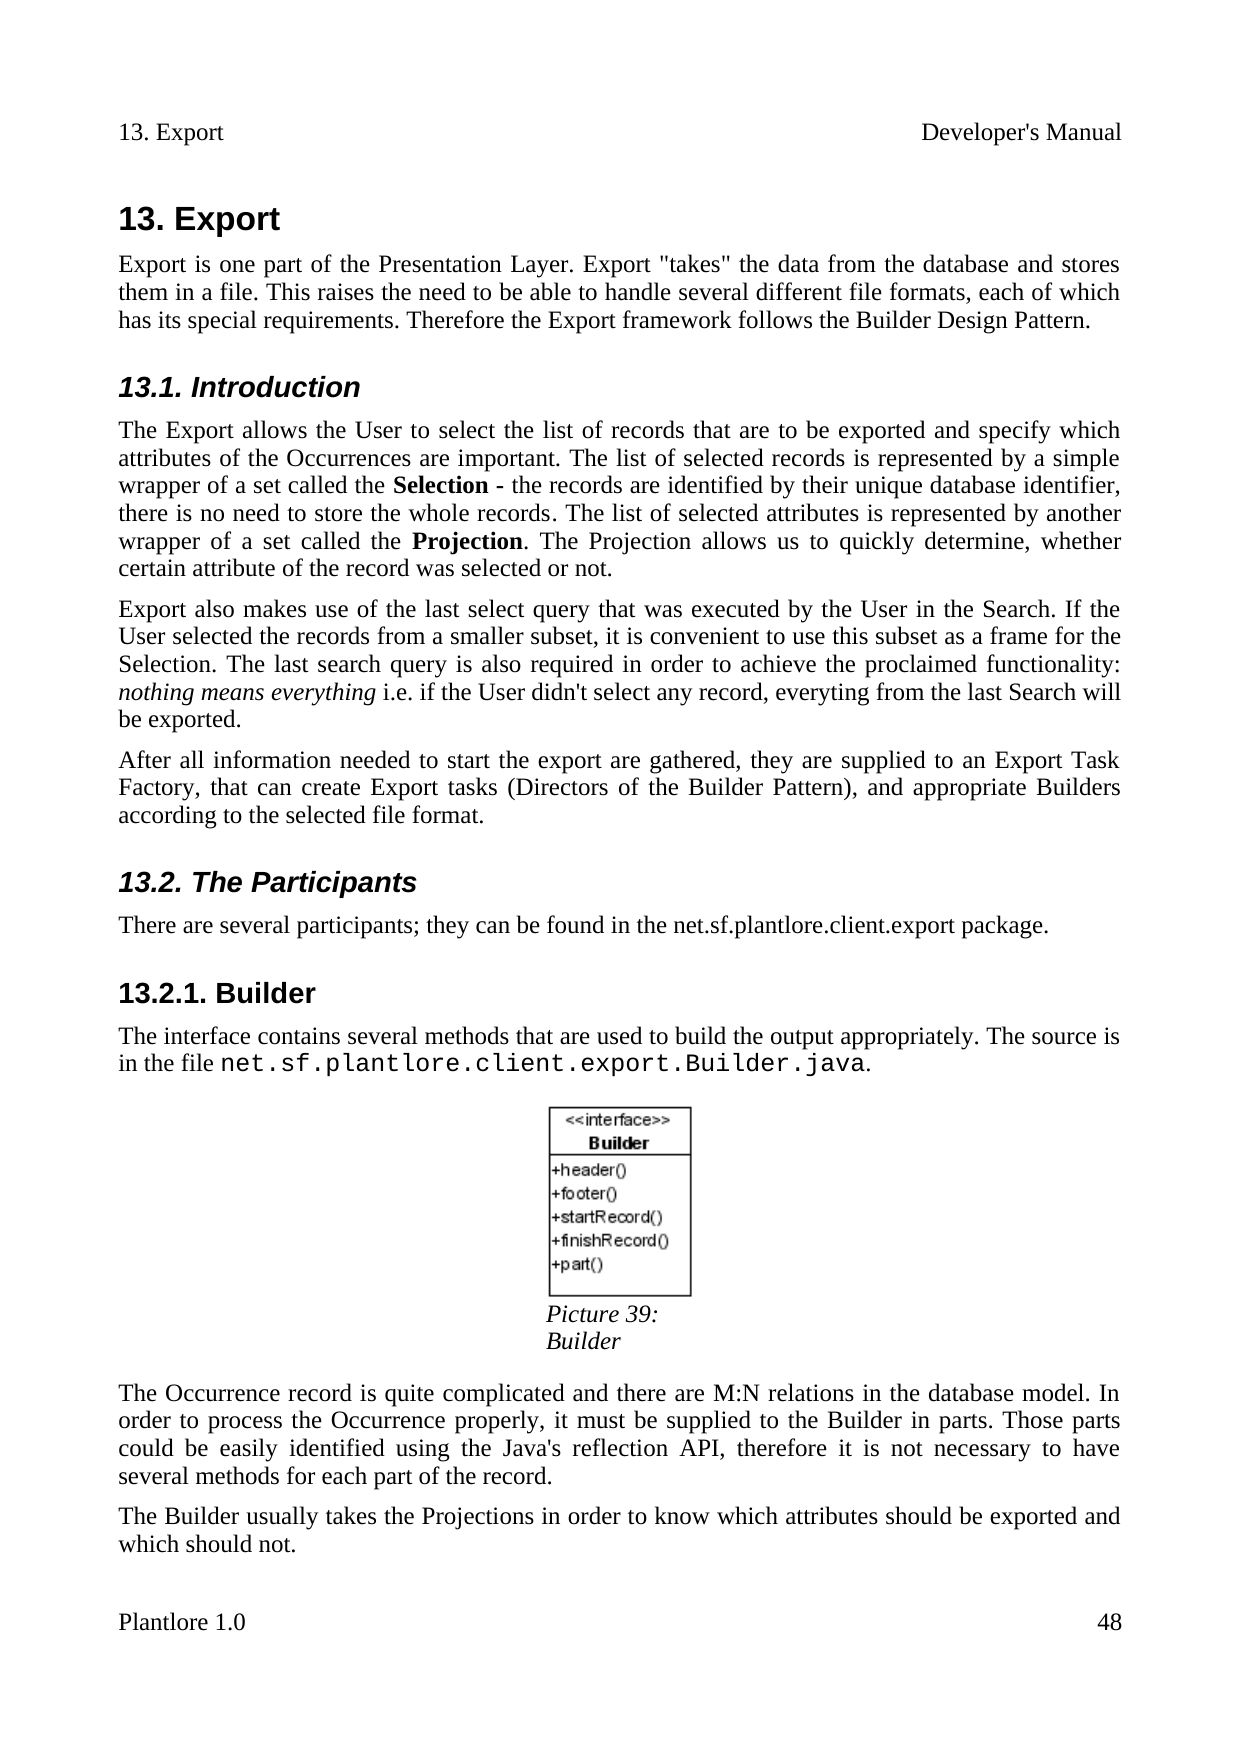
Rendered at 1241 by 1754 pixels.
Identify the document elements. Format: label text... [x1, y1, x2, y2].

text The Export allows the User to select the list of records that are to be exported and specify which attributes of the Occurrences are important. The list of selected records is represented by a simple wrapper of a set called the Selection - the records are identified by their unique database identifier, there is no need to store the whole records. The list of selected attributes is represented by another wrapper of a set called the Projection. The Projection allows us to quickly determine, whether certain attribute of the record was selected or not. [118, 416, 1122, 582]
subtitle 13.1. Introduction [118, 371, 1122, 403]
text After all information needed to start the export are gathered, they are supplied to an Export Task Factory, that can create Export tasks (Directors of the Builder Pattern), and appropriate Builders according to the selected file format. [118, 746, 1122, 829]
subtitle 13.2. The Participants [118, 866, 1122, 899]
subtitle 13.2.1. Builder [118, 977, 1122, 1009]
text Picture 39: Builder [546, 1300, 694, 1355]
subtitle 13. Export [118, 200, 1122, 238]
text There are several participants; they can be found in the net.sf.plantlore.client.export package. [118, 912, 1122, 939]
picture [546, 1104, 695, 1300]
text The Occurrence record is quite complicated and there are M:N relations in the database model. In order to process the Occurrence properly, it must be supplied to the Builder in parts. Those parts could be easily identified using the Java's reflection API, therefore it is not necessary to have several methods for each part of the record. [118, 1379, 1122, 1489]
text The Builder usually takes the Projections in order to know which attributes should be exported and which should not. [118, 1502, 1122, 1557]
text Export is one part of the Presentation Layer. Export "takes" the data from the database and stores them in a file. This raises the need to be able to handle several different file formats, each of which has its special requirements. Therefore the Export framework follows the Builder Design Pattern. [118, 250, 1122, 333]
text Export also makes use of the last select query that was executed by the User in the Search. If the User selected the records from a smaller subset, it is convenient to use this subset as a frame for the Selection. The last search query is also required in order to achieve the proclaimed functionality: nothing means everything i.e. if the User didn't select any record, everyting from the last Search will be exported. [118, 595, 1122, 733]
text The interface contains several methods that are used to build the output appropriately. The source is in the file net.sf.plantlore.client.export.Builder.java. [118, 1022, 1122, 1079]
